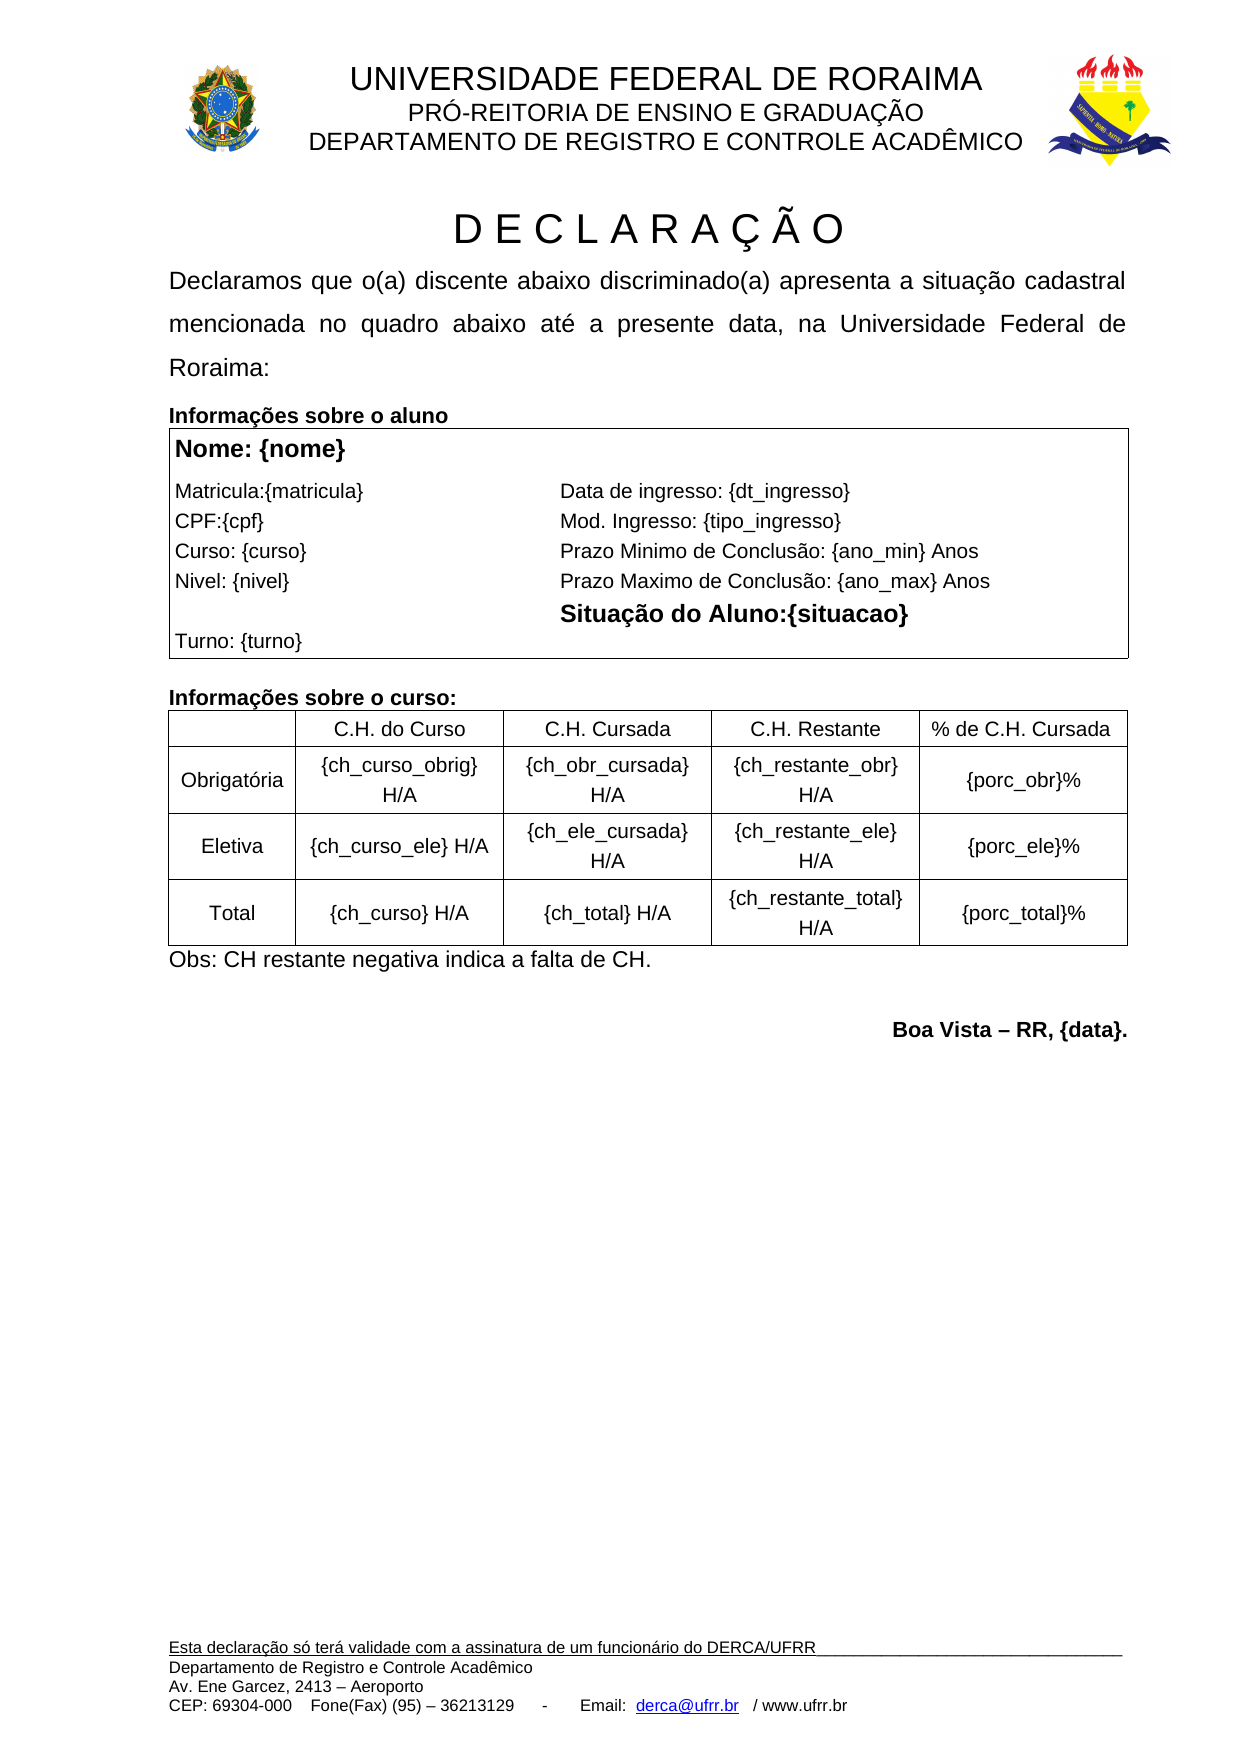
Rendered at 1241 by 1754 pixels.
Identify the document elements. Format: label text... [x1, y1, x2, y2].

table_header % de C.H. Cursada [920, 711, 1127, 746]
table_cell Obrigatória [169, 747, 295, 813]
table_cell {porc_total}% [920, 880, 1127, 945]
subtitle D E C L A R A Ç Ã O [169, 204, 1128, 252]
table_cell {ch_ele_cursada} H/A [504, 814, 711, 879]
table_cell {ch_total} H/A [504, 880, 711, 945]
table_cell {ch_restante_ele} H/A [712, 814, 919, 879]
table_header C.H. do Curso [296, 711, 503, 746]
text Boa Vista – RR, {data}. [169, 1017, 1128, 1042]
table_cell {ch_curso_obrig} H/A [296, 747, 503, 813]
table_header C.H. Restante [712, 711, 919, 746]
picture [185, 65, 260, 152]
table_header C.H. Cursada [504, 711, 711, 746]
table_cell Total [169, 880, 295, 945]
table_cell {porc_obr}% [920, 747, 1127, 813]
table_cell Matricula:{matricula} CPF:{cpf} Curso: {curso} Nivel: {nivel} Turno: {turno} [170, 473, 554, 658]
table_cell Eletiva [169, 814, 295, 879]
text Declaramos que o(a) discente abaixo discriminado(a) apresenta a situação cadastral mencionada no quadro abaixo até a presente data, na Universidade Federal de Roraima: [169, 266, 1128, 381]
table_cell {ch_restante_total} H/A [712, 880, 919, 945]
text Informações sobre o curso: [169, 684, 1128, 710]
table_cell {porc_ele}% [920, 814, 1127, 879]
text Informações sobre o aluno [169, 403, 1128, 428]
table_cell {ch_obr_cursada} H/A [504, 747, 711, 813]
table_header [169, 711, 295, 746]
table_cell {ch_curso} H/A [296, 880, 503, 945]
picture [1048, 54, 1171, 170]
table_cell Data de ingresso: {dt_ingresso} Mod. Ingresso: {tipo_ingresso} Prazo Minimo de Conclusão: {ano_min} Anos Prazo Maximo de Conclusão: {ano_max} Anos Situação do Aluno:{situacao} [554, 473, 1128, 658]
table_cell {ch_restante_obr} H/A [712, 747, 919, 813]
text Obs: CH restante negativa indica a falta de CH. [169, 946, 1128, 999]
table_cell {ch_curso_ele} H/A [296, 814, 503, 879]
table_header Nome: {nome} [170, 429, 1128, 473]
